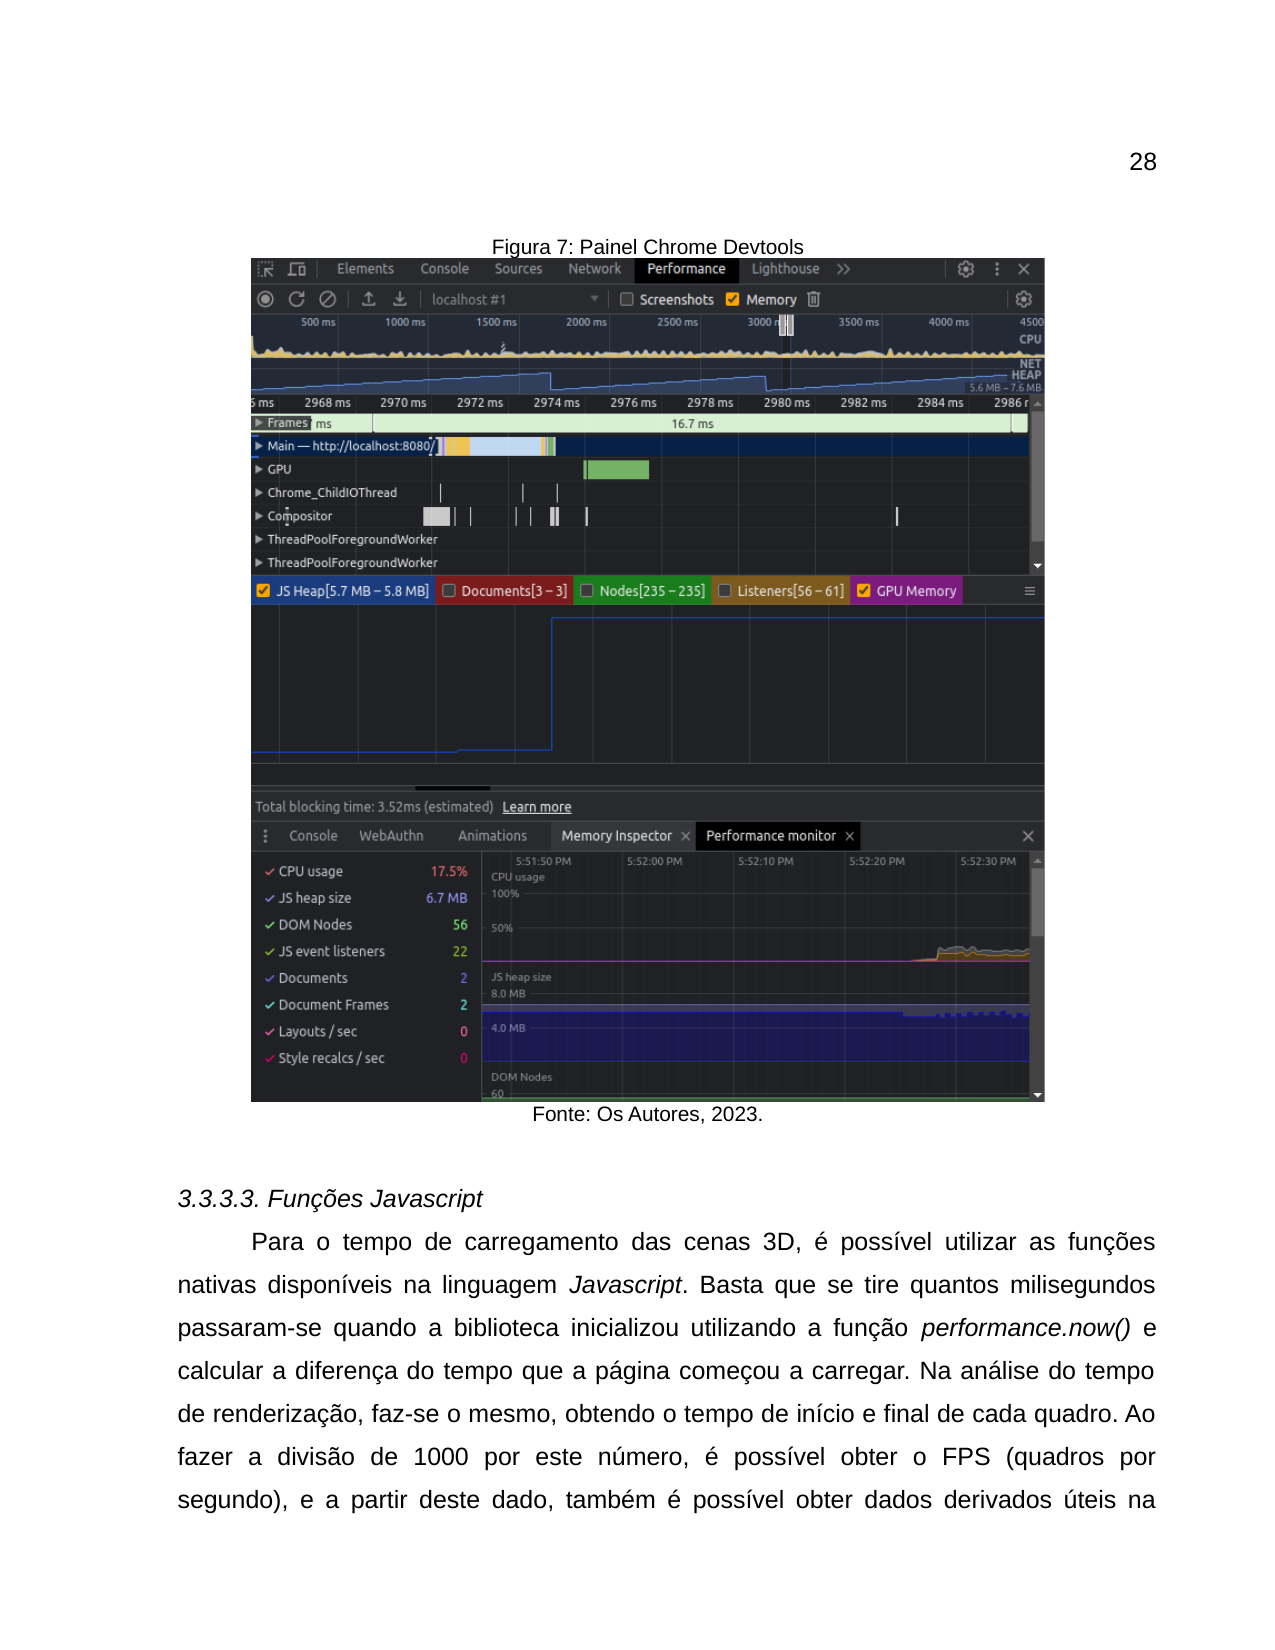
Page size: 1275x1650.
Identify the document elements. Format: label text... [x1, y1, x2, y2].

picture [251, 258, 1045, 1102]
subtitle 3.3.3.3. Funções Javascript [177, 1183, 1157, 1212]
text Para o tempo de carregamento das cenas 3D, é possível utilizar as funções nativas disponíveis na linguagem Javascript. Basta que se tire quantos milisegundos passaram-se quando a biblioteca inicializou utilizando a função performance.now() e calcular a diferença do tempo que a página começou a carregar. Na análise do tempo de renderização, faz-se o mesmo, obtendo o tempo de início e final de cada quadro. Ao fazer a divisão de 1000 por este número, é possível obter o FPS (quadros por segundo), e a partir deste dado, também é possível obter dados derivados úteis na [177, 1227, 1157, 1514]
text Fonte: Os Autores, 2023. [251, 1102, 1044, 1126]
text Figura 7: Painel Chrome Devtools [251, 235, 1044, 258]
